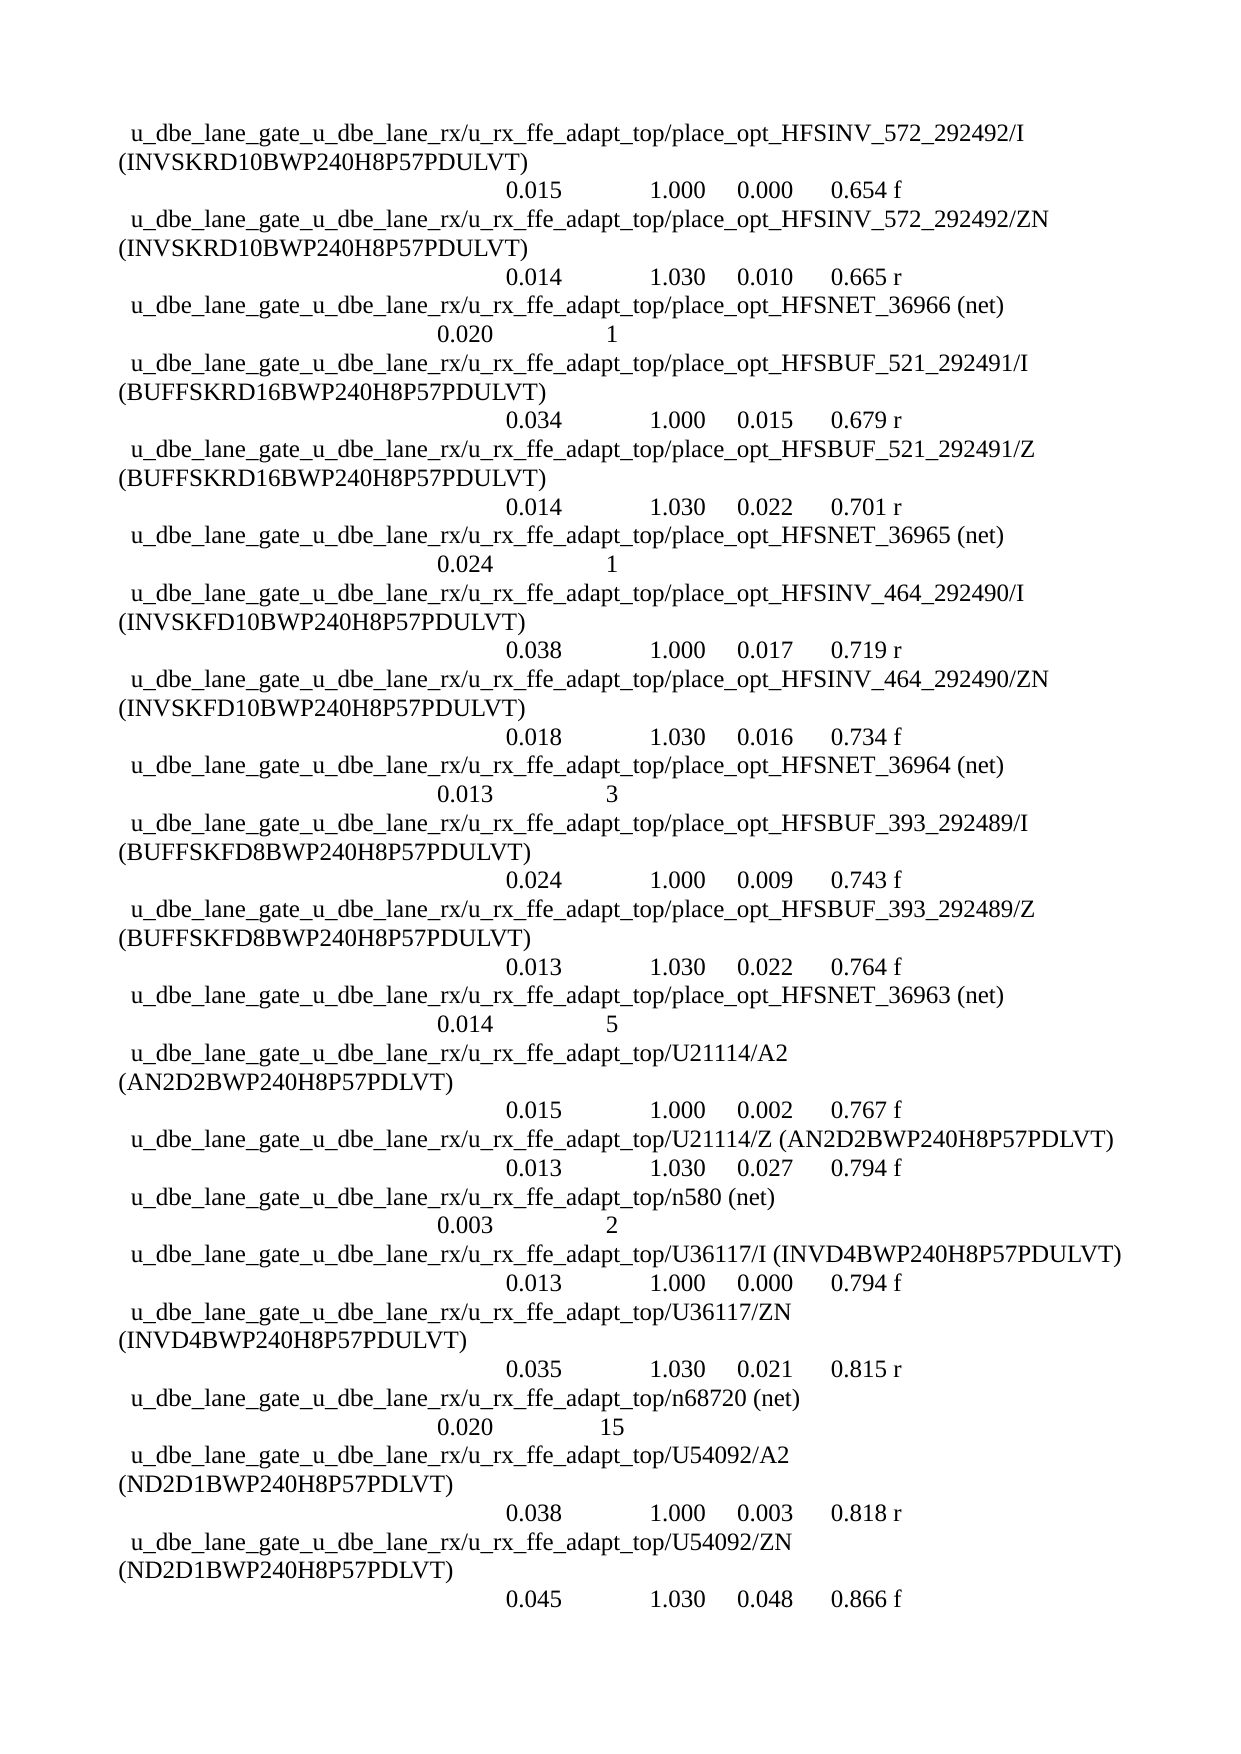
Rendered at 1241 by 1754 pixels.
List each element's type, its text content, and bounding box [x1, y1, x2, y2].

text 0.015 1.000 0.002 0.767 f [118, 1096, 1122, 1124]
text u_dbe_lane_gate_u_dbe_lane_rx/u_rx_ffe_adapt_top/U54092/ZN (ND2D1BWP240H8P57PDLVT) [118, 1527, 1122, 1584]
text 0.003 2 [118, 1211, 1122, 1239]
text u_dbe_lane_gate_u_dbe_lane_rx/u_rx_ffe_adapt_top/place_opt_HFSINV_572_292492/ZN (INVSKRD10BWP240H8P57PDULVT) [118, 204, 1122, 262]
text 0.045 1.030 0.048 0.866 f [118, 1584, 1122, 1613]
text 0.035 1.030 0.021 0.815 r [118, 1354, 1122, 1383]
text u_dbe_lane_gate_u_dbe_lane_rx/u_rx_ffe_adapt_top/place_opt_HFSBUF_521_292491/I (BUFFSKRD16BWP240H8P57PDULVT) [118, 348, 1122, 406]
text u_dbe_lane_gate_u_dbe_lane_rx/u_rx_ffe_adapt_top/place_opt_HFSINV_464_292490/I (INVSKFD10BWP240H8P57PDULVT) [118, 578, 1122, 636]
text 0.020 15 [118, 1412, 1122, 1441]
text 0.013 3 [118, 779, 1122, 808]
text u_dbe_lane_gate_u_dbe_lane_rx/u_rx_ffe_adapt_top/place_opt_HFSINV_572_292492/I (INVSKRD10BWP240H8P57PDULVT) [118, 118, 1122, 176]
text u_dbe_lane_gate_u_dbe_lane_rx/u_rx_ffe_adapt_top/U21114/A2 (AN2D2BWP240H8P57PDLVT) [118, 1038, 1122, 1096]
text u_dbe_lane_gate_u_dbe_lane_rx/u_rx_ffe_adapt_top/place_opt_HFSBUF_521_292491/Z (BUFFSKRD16BWP240H8P57PDULVT) [118, 434, 1122, 492]
text 0.038 1.000 0.017 0.719 r [118, 636, 1122, 664]
text u_dbe_lane_gate_u_dbe_lane_rx/u_rx_ffe_adapt_top/n580 (net) [118, 1182, 1122, 1211]
text 0.018 1.030 0.016 0.734 f [118, 722, 1122, 751]
text 0.014 1.030 0.022 0.701 r [118, 492, 1122, 521]
text 0.014 1.030 0.010 0.665 r [118, 262, 1122, 291]
text u_dbe_lane_gate_u_dbe_lane_rx/u_rx_ffe_adapt_top/place_opt_HFSNET_36966 (net) [118, 291, 1122, 319]
text 0.013 1.000 0.000 0.794 f [118, 1268, 1122, 1297]
text u_dbe_lane_gate_u_dbe_lane_rx/u_rx_ffe_adapt_top/U36117/ZN (INVD4BWP240H8P57PDULVT) [118, 1297, 1122, 1354]
text 0.024 1.000 0.009 0.743 f [118, 866, 1122, 894]
text 0.013 1.030 0.022 0.764 f [118, 952, 1122, 981]
text u_dbe_lane_gate_u_dbe_lane_rx/u_rx_ffe_adapt_top/place_opt_HFSBUF_393_292489/I (BUFFSKFD8BWP240H8P57PDULVT) [118, 808, 1122, 866]
text u_dbe_lane_gate_u_dbe_lane_rx/u_rx_ffe_adapt_top/place_opt_HFSINV_464_292490/ZN (INVSKFD10BWP240H8P57PDULVT) [118, 664, 1122, 722]
text 0.015 1.000 0.000 0.654 f [118, 176, 1122, 204]
text u_dbe_lane_gate_u_dbe_lane_rx/u_rx_ffe_adapt_top/place_opt_HFSNET_36965 (net) [118, 521, 1122, 549]
text u_dbe_lane_gate_u_dbe_lane_rx/u_rx_ffe_adapt_top/n68720 (net) [118, 1383, 1122, 1412]
text u_dbe_lane_gate_u_dbe_lane_rx/u_rx_ffe_adapt_top/place_opt_HFSNET_36963 (net) [118, 981, 1122, 1009]
text u_dbe_lane_gate_u_dbe_lane_rx/u_rx_ffe_adapt_top/place_opt_HFSNET_36964 (net) [118, 751, 1122, 779]
text u_dbe_lane_gate_u_dbe_lane_rx/u_rx_ffe_adapt_top/U36117/I (INVD4BWP240H8P57PDULVT) [118, 1239, 1122, 1268]
text u_dbe_lane_gate_u_dbe_lane_rx/u_rx_ffe_adapt_top/U54092/A2 (ND2D1BWP240H8P57PDLVT) [118, 1441, 1122, 1498]
text 0.034 1.000 0.015 0.679 r [118, 406, 1122, 434]
text 0.038 1.000 0.003 0.818 r [118, 1498, 1122, 1527]
text 0.024 1 [118, 549, 1122, 578]
text 0.013 1.030 0.027 0.794 f [118, 1153, 1122, 1182]
text u_dbe_lane_gate_u_dbe_lane_rx/u_rx_ffe_adapt_top/place_opt_HFSBUF_393_292489/Z (BUFFSKFD8BWP240H8P57PDULVT) [118, 894, 1122, 952]
text u_dbe_lane_gate_u_dbe_lane_rx/u_rx_ffe_adapt_top/U21114/Z (AN2D2BWP240H8P57PDLVT) [118, 1124, 1122, 1153]
text 0.014 5 [118, 1009, 1122, 1038]
text 0.020 1 [118, 319, 1122, 348]
